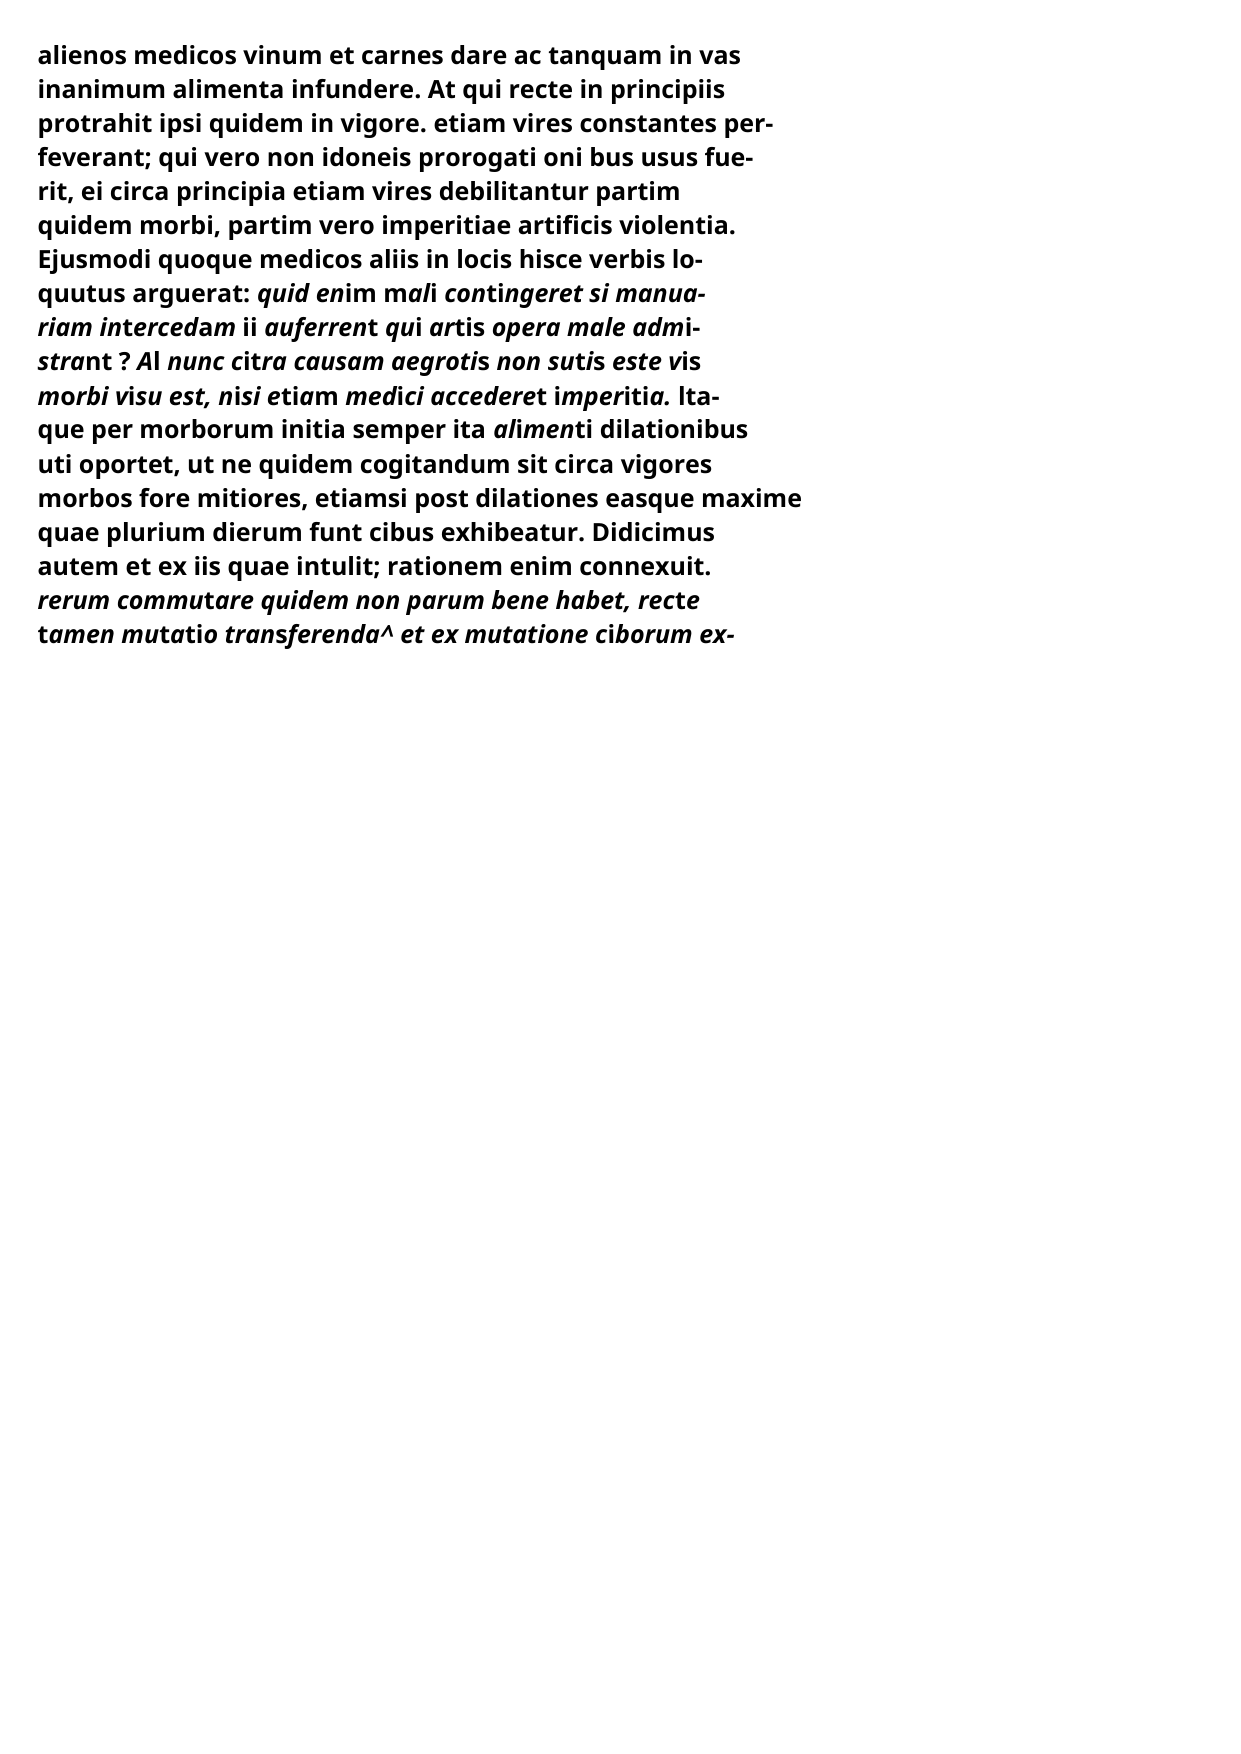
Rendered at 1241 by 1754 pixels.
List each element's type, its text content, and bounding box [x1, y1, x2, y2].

text alienos medicos vinum et carnes dare ac tanquam in vas inanimum alimenta infundere. At qui recte in principiis protrahit ipsi quidem in vigore. etiam vires constantes per- feverant; qui vero non idoneis prorogati oni bus usus fue- rit, ei circa principia etiam vires debilitantur partim quidem morbi, partim vero imperitiae artificis violentia. Ejusmodi quoque medicos aliis in locis hisce verbis lo- quutus arguerat: quid enim mali contingeret si manua- riam intercedam ii auferrent qui artis opera male admi- strant ? Al nunc citra causam aegrotis non sutis este vis morbi visu est, nisi etiam medici accederet imperitia. lta- que per morborum initia semper ita alimenti dilationibus uti oportet, ut ne quidem cogitandum sit circa vigores morbos fore mitiores, etiamsi post dilationes easque maxime quae plurium dierum funt cibus exhibeatur. Didicimus autem et ex iis quae intulit; rationem enim connexuit. rerum commutare quidem non parum bene habet, recte tamen mutatio transferenda^ et ex mutatione ciborum ex- [37, 37, 1203, 651]
